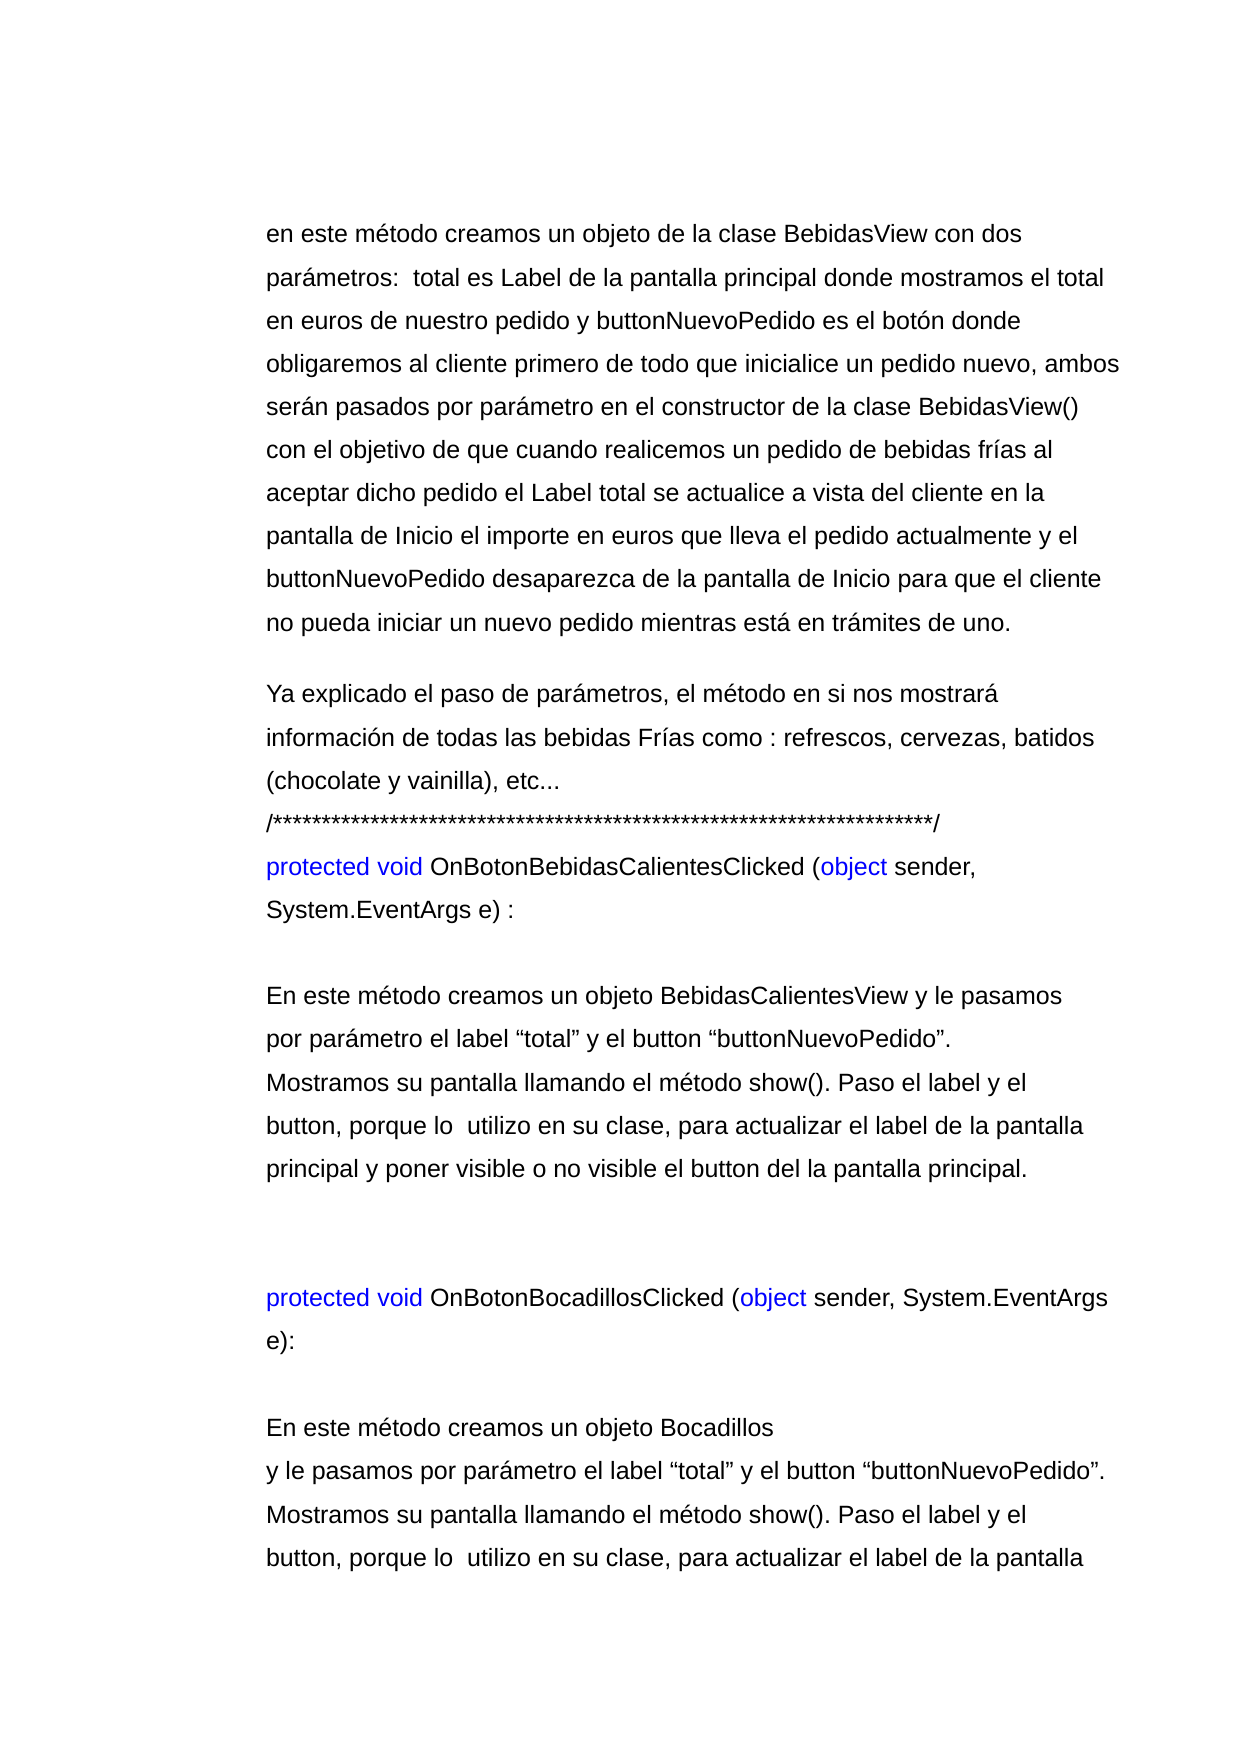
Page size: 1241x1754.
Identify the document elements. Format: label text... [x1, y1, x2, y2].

text Ya explicado el paso de parámetros, el método en si nos mostrará información de todas las bebidas Frías como : refrescos, cervezas, batidos (chocolate y vainilla), etc... [118, 679, 1122, 794]
text en este método creamos un objeto de la clase BebidasView con dos parámetros: total es Label de la pantalla principal donde mostramos el total en euros de nuestro pedido y buttonNuevoPedido es el botón donde obligaremos al cliente primero de todo que inicialice un pedido nuevo, ambos serán pasados por parámetro en el constructor de la clase BebidasView() con el objetivo de que cuando realicemos un pedido de bebidas frías al aceptar dicho pedido el Label total se actualice a vista del cliente en la pantalla de Inicio el importe en euros que lleva el pedido actualmente y el buttonNuevoPedido desaparezca de la pantalla de Inicio para que el cliente no pueda iniciar un nuevo pedido mientras está en trámites de uno. [118, 219, 1122, 636]
text protected void OnBotonBocadillosClicked (object sender, System.EventArgs e): [118, 1283, 1122, 1355]
text En este método creamos un objeto BebidasCalientesView y le pasamos por parámetro el label “total” y el button “buttonNuevoPedido”. Mostramos su pantalla llamando el método show(). Paso el label y el button, porque lo utilizo en su clase, para actualizar el label de la pantalla principal y poner visible o no visible el button del la pantalla principal. [118, 981, 1122, 1183]
text /********************************************************************/ [118, 809, 1122, 838]
text protected void OnBotonBebidasCalientesClicked (object sender, System.EventArgs e) : [118, 852, 1122, 924]
text y le pasamos por parámetro el label “total” y el button “buttonNuevoPedido”. Mostramos su pantalla llamando el método show(). Paso el label y el button, porque lo utilizo en su clase, para actualizar el label de la pantalla [118, 1456, 1122, 1572]
text En este método creamos un objeto Bocadillos [118, 1413, 1122, 1441]
